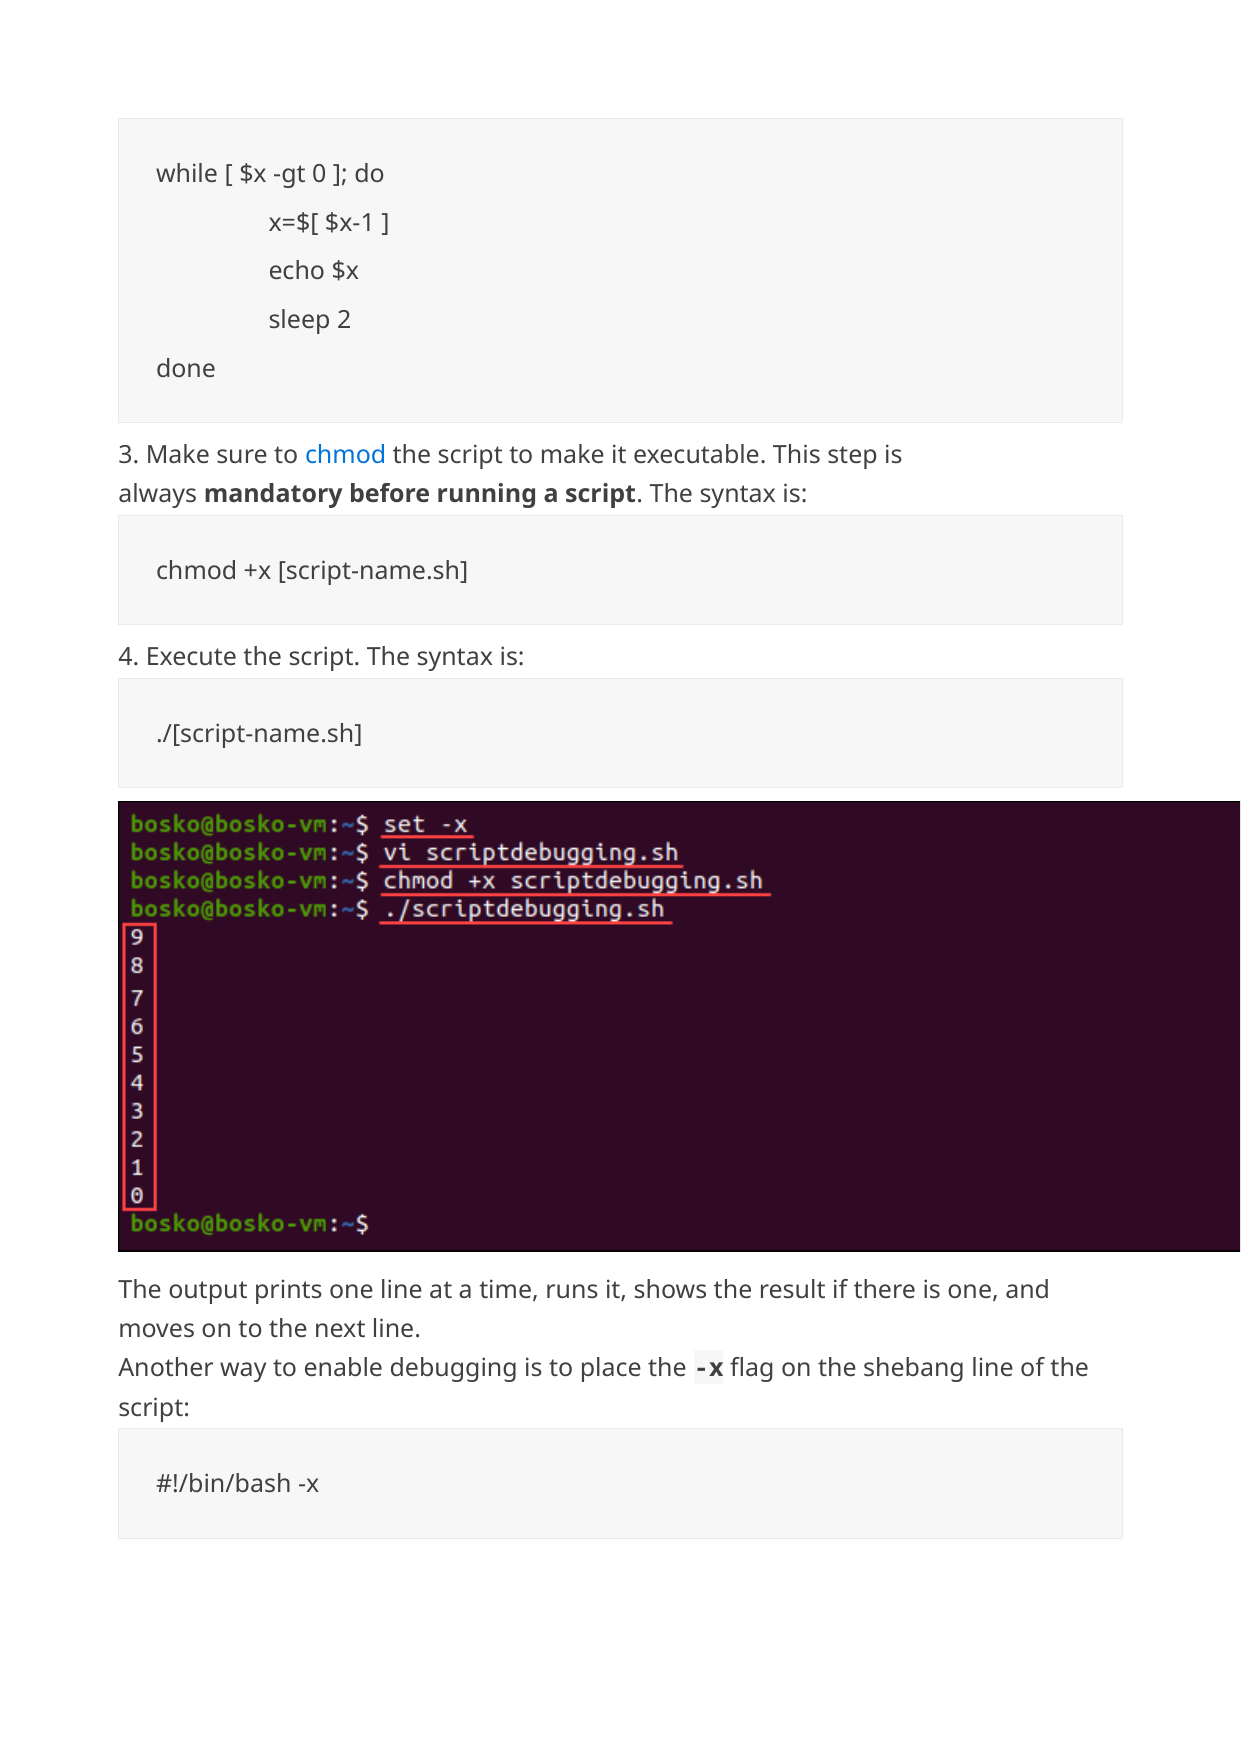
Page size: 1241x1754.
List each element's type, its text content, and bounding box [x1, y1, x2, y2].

picture [118, 801, 1241, 1252]
text 3. Make sure to chmod the script to make it executable. This step is always mandatory before running a script. The syntax is: [118, 437, 1122, 510]
text done [119, 313, 1122, 422]
text sleep 2 [119, 264, 1122, 313]
text ./[script-name.sh] [119, 679, 1122, 787]
text x=$[ $x-1 ] [119, 167, 1122, 215]
text 4. Execute the script. The syntax is: [118, 639, 1122, 673]
text The output prints one line at a time, runs it, shows the result if there is one, and moves on to the next line. [118, 1272, 1122, 1345]
text while [ $x -gt 0 ]; do [119, 119, 1122, 167]
text Another way to enable debugging is to place the -x flag on the shebang line of the script: [118, 1350, 1122, 1423]
text echo $x [119, 215, 1122, 264]
text #!/bin/bash -x [119, 1429, 1122, 1538]
text chmod +x [script-name.sh] [119, 516, 1122, 624]
